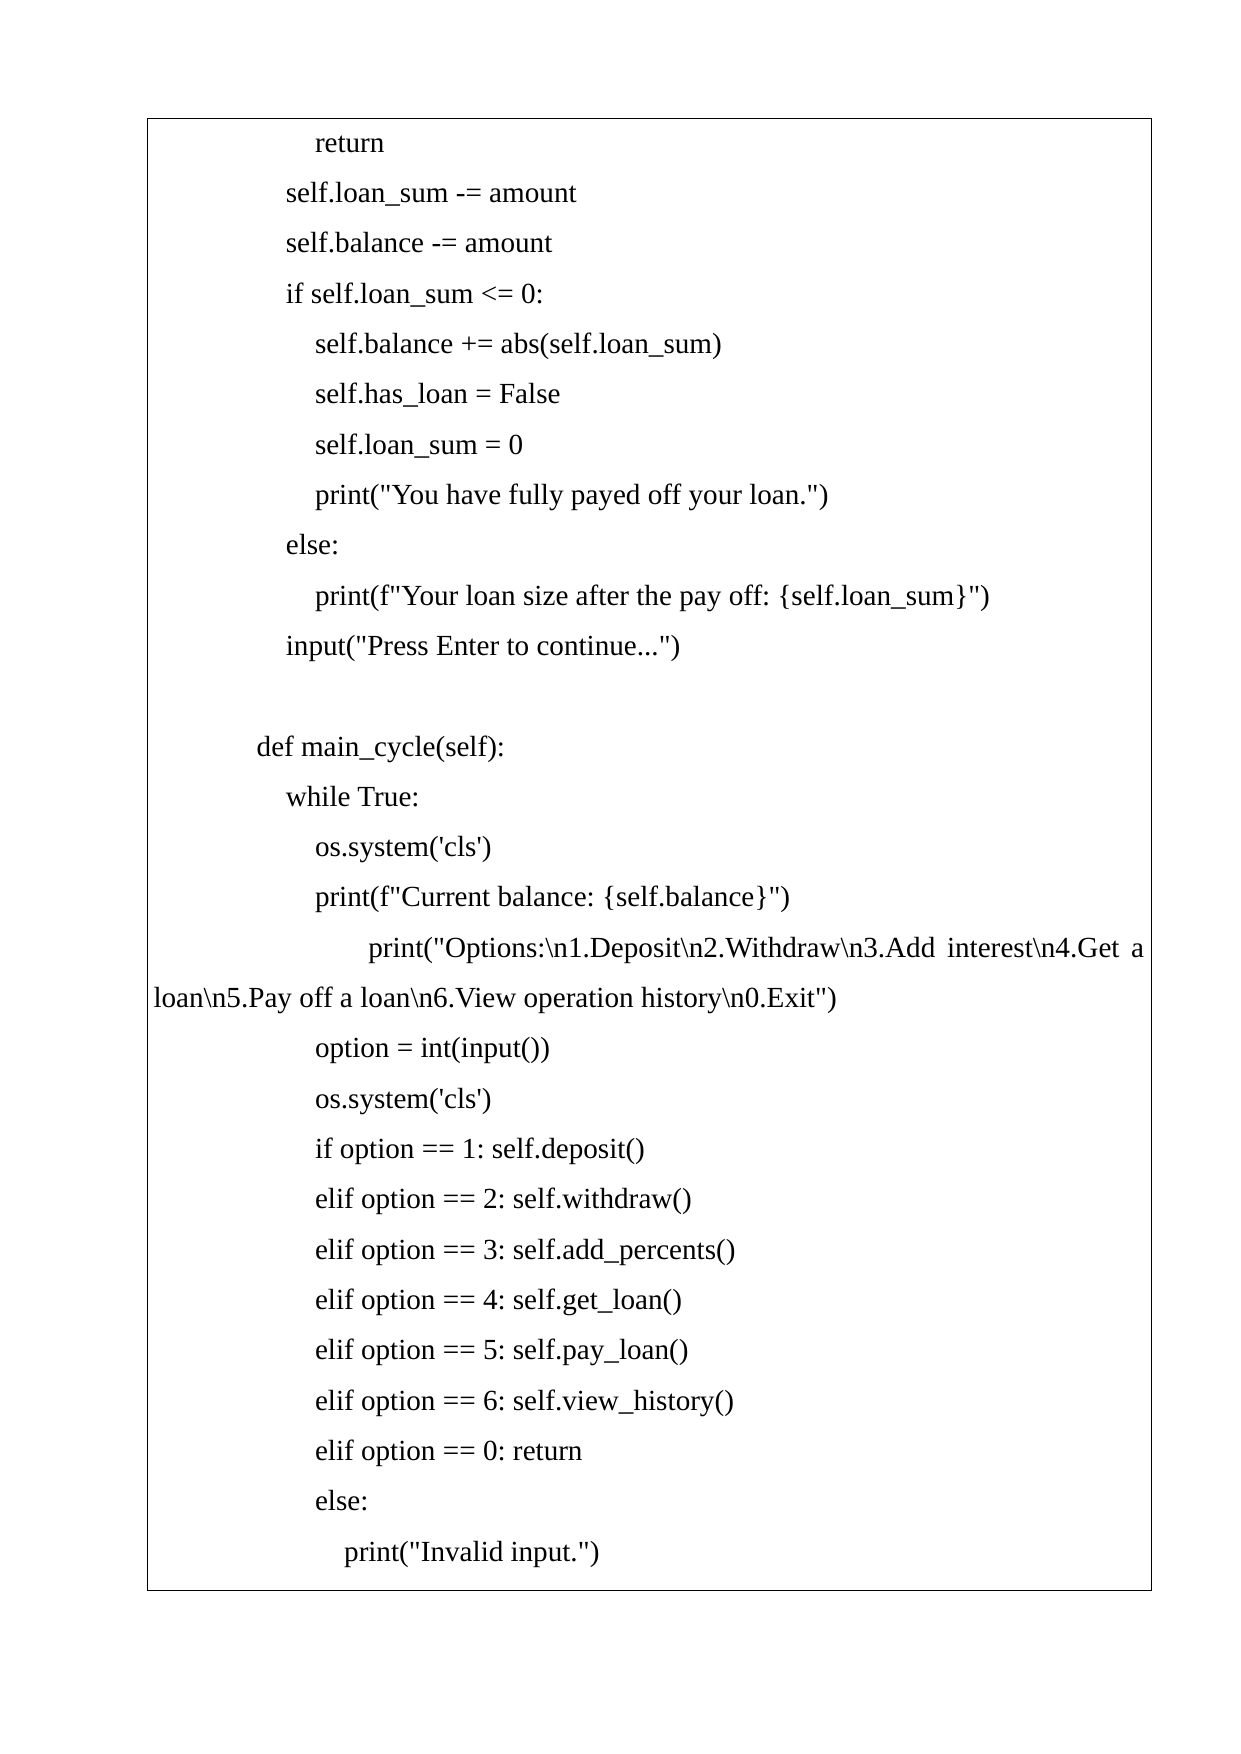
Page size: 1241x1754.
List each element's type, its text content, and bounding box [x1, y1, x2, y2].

table_header return self.loan_sum -= amount self.balance -= amount if self.loan_sum <= 0: self.balance += abs(self.loan_sum) self.has_loan = False self.loan_sum = 0 print("You have fully payed off your loan.") else: print(f"Your loan size after the pay off: {self.loan_sum}") input("Press Enter to continue...") def main_cycle(self): while True: os.system('cls') print(f"Current balance: {self.balance}") print("Options:\n1.Deposit\n2.Withdraw\n3.Add interest\n4.Get a loan\n5.Pay off a loan\n6.View operation history\n0.Exit") option = int(input()) os.system('cls') if option == 1: self.deposit() elif option == 2: self.withdraw() elif option == 3: self.add_percents() elif option == 4: self.get_loan() elif option == 5: self.pay_loan() elif option == 6: self.view_history() elif option == 0: return else: print("Invalid input.") [148, 119, 1151, 1589]
